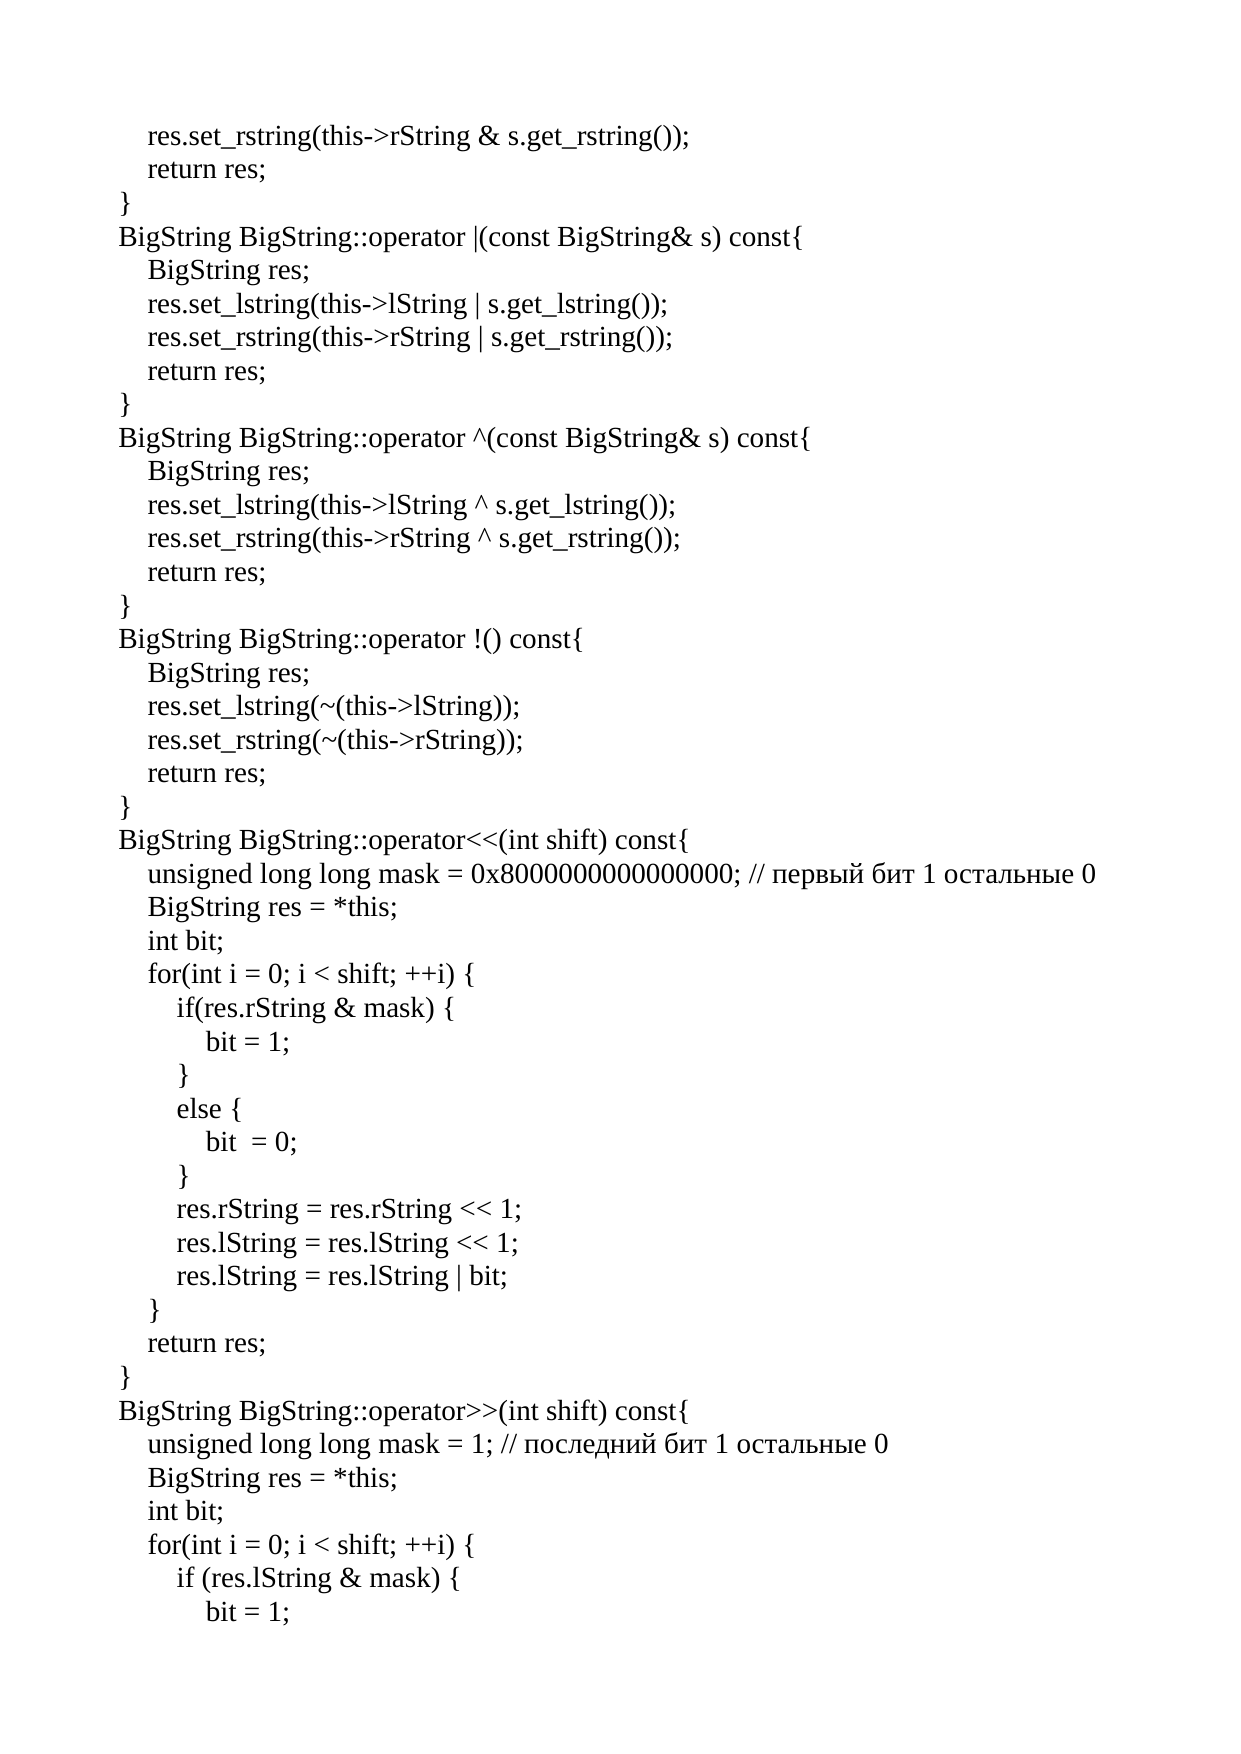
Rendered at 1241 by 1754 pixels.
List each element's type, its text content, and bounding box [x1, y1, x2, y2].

text int bit; [118, 923, 1122, 957]
text unsigned long long mask = 1; // последний бит 1 остальные 0 [118, 1426, 1122, 1460]
text BigString BigString::operator !() const{ [118, 621, 1122, 655]
text for(int i = 0; i < shift; ++i) { [118, 1527, 1122, 1560]
text return res; [118, 1326, 1122, 1359]
text BigString res; [118, 453, 1122, 487]
text res.set_lstring(~(this->lString)); [118, 688, 1122, 722]
text } [118, 588, 1122, 621]
text res.set_rstring(~(this->rString)); [118, 722, 1122, 755]
text BigString BigString::operator ^(const BigString& s) const{ [118, 420, 1122, 453]
text res.set_rstring(this->rString | s.get_rstring()); [118, 319, 1122, 353]
text bit = 0; [118, 1124, 1122, 1158]
text if(res.rString & mask) { [118, 990, 1122, 1024]
text } [118, 386, 1122, 420]
text } [118, 1292, 1122, 1326]
text return res; [118, 755, 1122, 789]
text res.set_rstring(this->rString & s.get_rstring()); [118, 118, 1122, 152]
text BigString res = *this; [118, 1460, 1122, 1493]
text return res; [118, 554, 1122, 588]
text } [118, 789, 1122, 822]
text res.rString = res.rString << 1; [118, 1191, 1122, 1225]
text res.set_lstring(this->lString | s.get_lstring()); [118, 286, 1122, 319]
text BigString BigString::operator>>(int shift) const{ [118, 1393, 1122, 1426]
text BigString res = *this; [118, 889, 1122, 923]
text } [118, 1158, 1122, 1191]
text unsigned long long mask = 0x8000000000000000; // первый бит 1 остальные 0 [118, 856, 1122, 889]
text res.set_lstring(this->lString ^ s.get_lstring()); [118, 487, 1122, 521]
text int bit; [118, 1493, 1122, 1527]
text BigString BigString::operator |(const BigString& s) const{ [118, 219, 1122, 252]
text bit = 1; [118, 1594, 1122, 1627]
text return res; [118, 152, 1122, 185]
text BigString res; [118, 252, 1122, 286]
text bit = 1; [118, 1024, 1122, 1057]
text res.lString = res.lString | bit; [118, 1258, 1122, 1292]
text BigString BigString::operator<<(int shift) const{ [118, 822, 1122, 856]
text res.lString = res.lString << 1; [118, 1225, 1122, 1258]
text BigString res; [118, 655, 1122, 688]
text else { [118, 1091, 1122, 1124]
text } [118, 1057, 1122, 1091]
text } [118, 1359, 1122, 1393]
text } [118, 185, 1122, 219]
text return res; [118, 353, 1122, 386]
text res.set_rstring(this->rString ^ s.get_rstring()); [118, 521, 1122, 554]
text if (res.lString & mask) { [118, 1560, 1122, 1594]
text for(int i = 0; i < shift; ++i) { [118, 957, 1122, 990]
